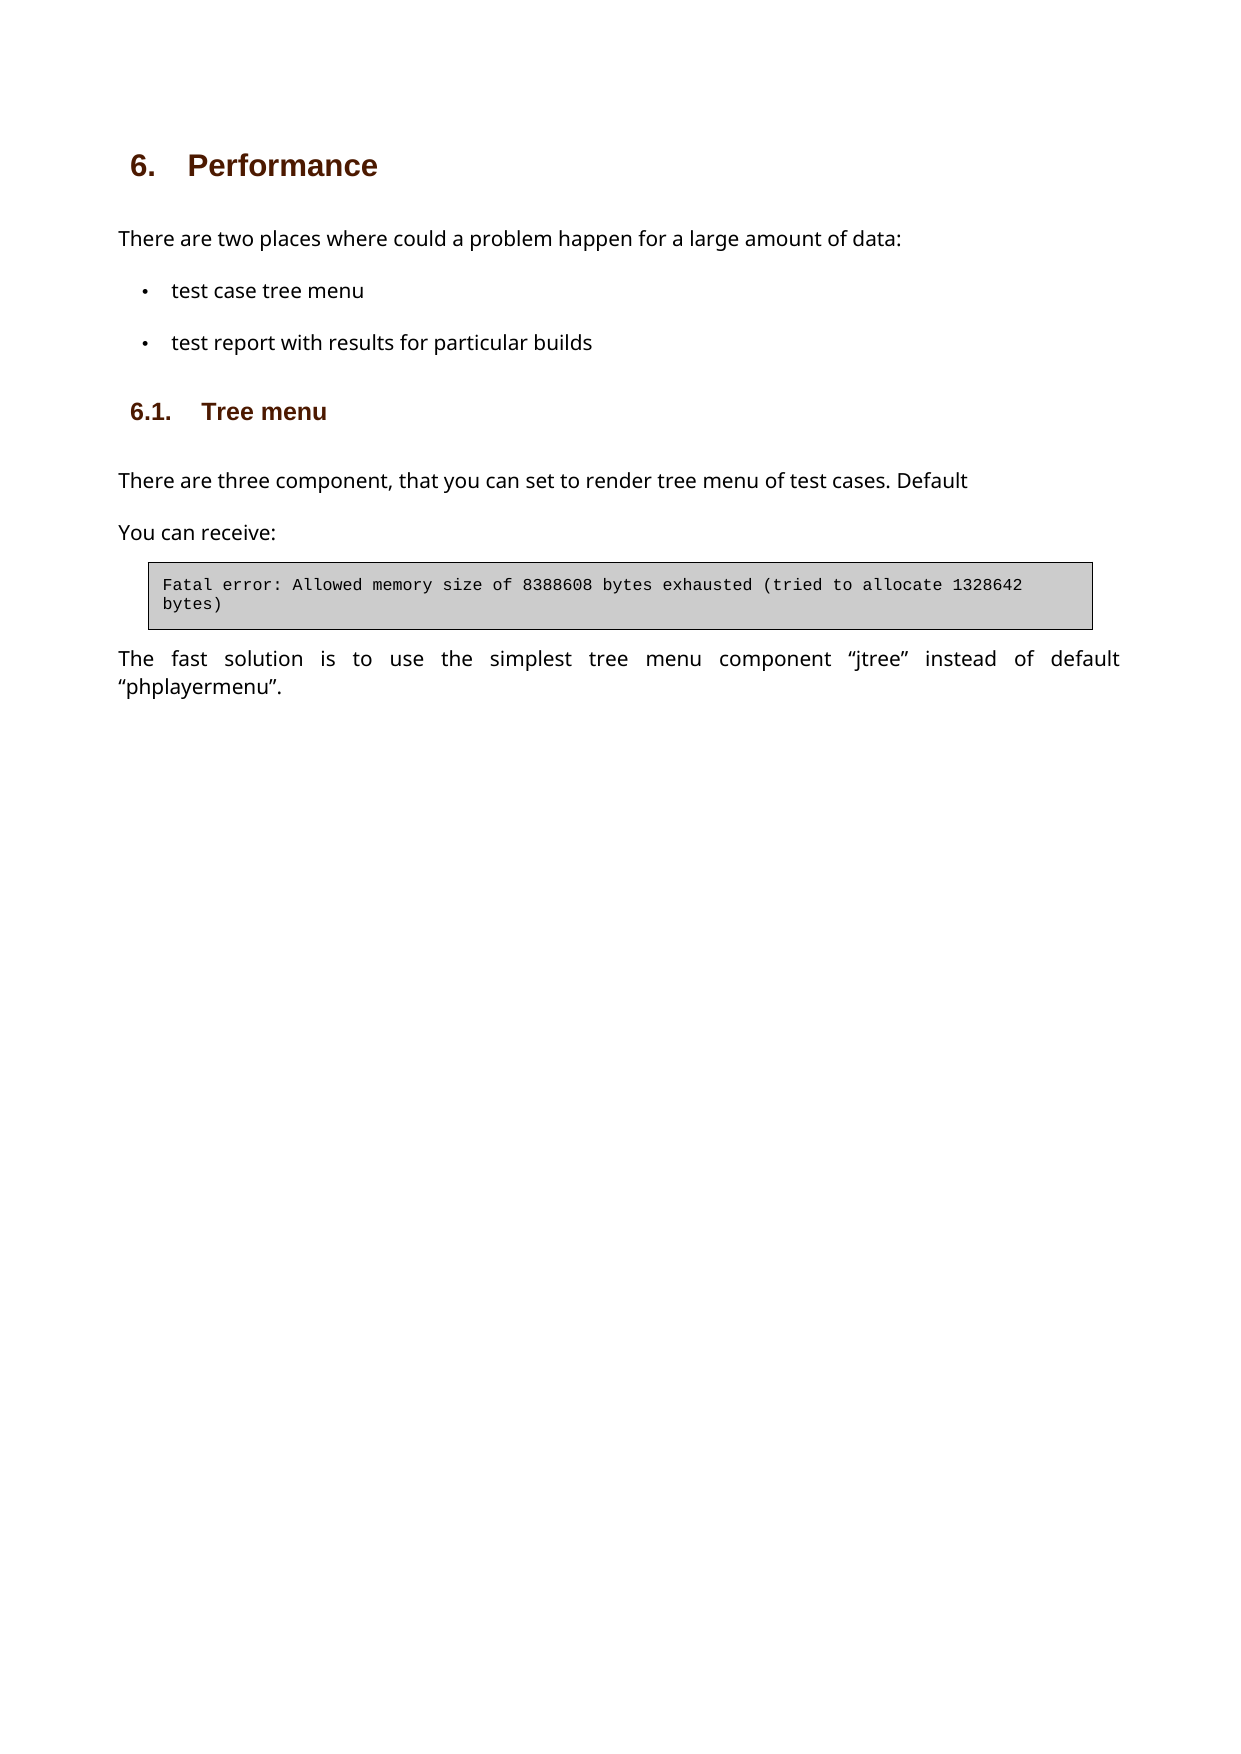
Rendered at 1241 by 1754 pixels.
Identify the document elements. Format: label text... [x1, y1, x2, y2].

list test case tree menu [142, 276, 1122, 304]
text The fast solution is to use the simplest tree menu component “jtree” instead of default “phplayermenu”. [118, 644, 1122, 701]
list test report with results for particular builds [142, 328, 1122, 356]
subtitle Tree menu [130, 397, 1110, 425]
text You can receive: [118, 518, 1122, 547]
text There are two places where could a problem happen for a large amount of data: [118, 224, 1122, 252]
subtitle Performance [130, 148, 1110, 182]
text There are three component, that you can set to render tree menu of test cases. Default [118, 467, 1122, 495]
text Fatal error: Allowed memory size of 8388608 bytes exhausted (tried to allocate 1328642 bytes) [149, 563, 1092, 629]
